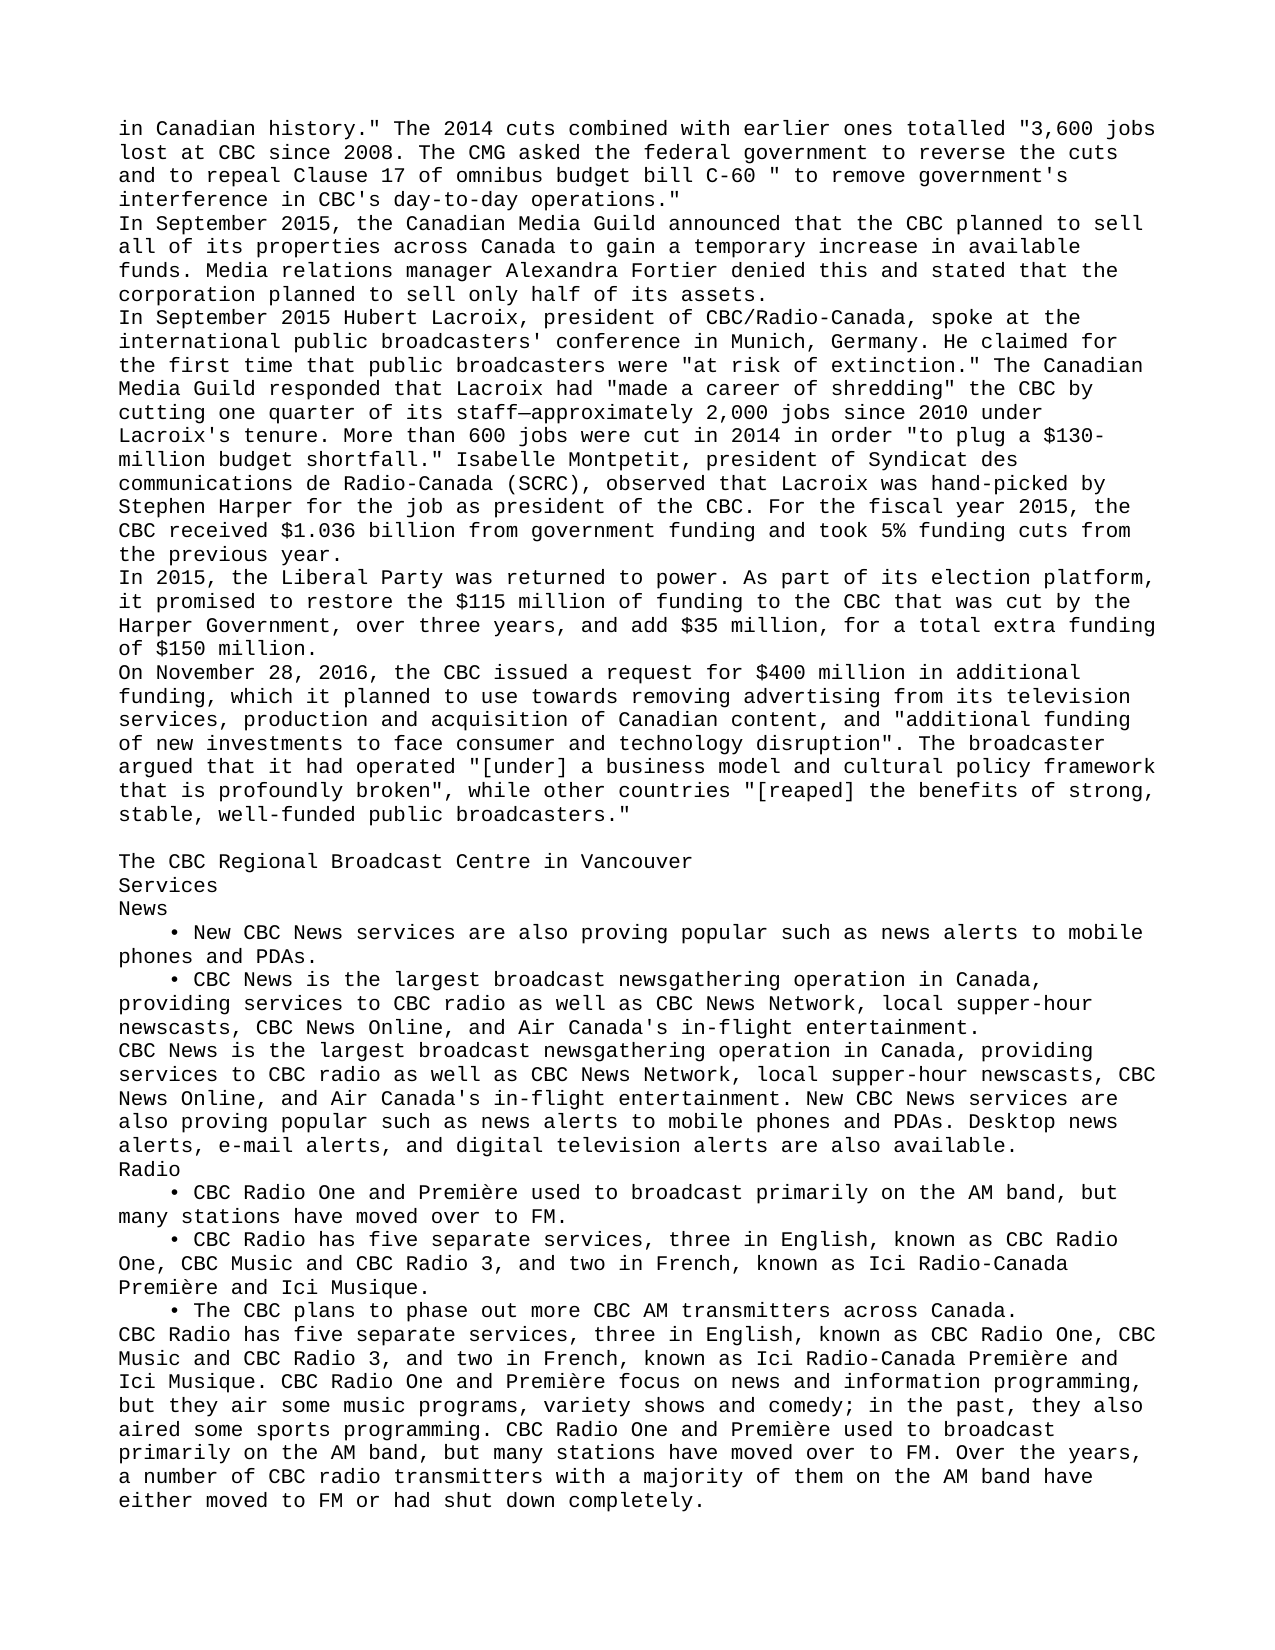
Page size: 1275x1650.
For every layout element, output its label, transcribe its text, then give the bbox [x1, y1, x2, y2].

text • The CBC plans to phase out more CBC AM transmitters across Canada. [118, 1300, 1157, 1324]
text In 2015, the Liberal Party was returned to power. As part of its election platform, it promised to restore the $115 million of funding to the CBC that was cut by the Harper Government, over three years, and add $35 million, for a total extra funding of $150 million. [118, 567, 1157, 662]
text News [118, 898, 1157, 922]
text in Canadian history." The 2014 cuts combined with earlier ones totalled "3,600 jobs lost at CBC since 2008. The CMG asked the federal government to reverse the cuts and to repeal Clause 17 of omnibus budget bill C-60 " to remove government's interference in CBC's day-to-day operations." [118, 118, 1157, 213]
text Services [118, 875, 1157, 898]
text • CBC News is the largest broadcast newsgathering operation in Canada, providing services to CBC radio as well as CBC News Network, local supper-hour newscasts, CBC News Online, and Air Canada's in-flight entertainment. [118, 969, 1157, 1040]
text CBC News is the largest broadcast newsgathering operation in Canada, providing services to CBC radio as well as CBC News Network, local supper-hour newscasts, CBC News Online, and Air Canada's in-flight entertainment. New CBC News services are also proving popular such as news alerts to mobile phones and PDAs. Desktop news alerts, e-mail alerts, and digital television alerts are also available. [118, 1040, 1157, 1158]
text Radio [118, 1158, 1157, 1182]
text On November 28, 2016, the CBC issued a request for $400 million in additional funding, which it planned to use towards removing advertising from its television services, production and acquisition of Canadian content, and "additional funding of new investments to face consumer and technology disruption". The broadcaster argued that it had operated "[under] a business model and cultural policy framework that is profoundly broken", while other countries "[reaped] the benefits of strong, stable, well-funded public broadcasters." [118, 662, 1157, 827]
text The CBC Regional Broadcast Centre in Vancouver [118, 851, 1157, 875]
text CBC Radio has five separate services, three in English, known as CBC Radio One, CBC Music and CBC Radio 3, and two in French, known as Ici Radio-Canada Première and Ici Musique. CBC Radio One and Première focus on news and information programming, but they air some music programs, variety shows and comedy; in the past, they also aired some sports programming. CBC Radio One and Première used to broadcast primarily on the AM band, but many stations have moved over to FM. Over the years, a number of CBC radio transmitters with a majority of them on the AM band have either moved to FM or had shut down completely. [118, 1324, 1157, 1513]
text In September 2015 Hubert Lacroix, president of CBC/Radio-Canada, spoke at the international public broadcasters' conference in Munich, Germany. He claimed for the first time that public broadcasters were "at risk of extinction." The Canadian Media Guild responded that Lacroix had "made a career of shredding" the CBC by cutting one quarter of its staff—approximately 2,000 jobs since 2010 under Lacroix's tenure. More than 600 jobs were cut in 2014 in order "to plug a $130-million budget shortfall." Isabelle Montpetit, president of Syndicat des communications de Radio-Canada (SCRC), observed that Lacroix was hand-picked by Stephen Harper for the job as president of the CBC. For the fiscal year 2015, the CBC received $1.036 billion from government funding and took 5% funding cuts from the previous year. [118, 307, 1157, 567]
text • New CBC News services are also proving popular such as news alerts to mobile phones and PDAs. [118, 922, 1157, 969]
text • CBC Radio One and Première used to broadcast primarily on the AM band, but many stations have moved over to FM. [118, 1182, 1157, 1229]
text In September 2015, the Canadian Media Guild announced that the CBC planned to sell all of its properties across Canada to gain a temporary increase in available funds. Media relations manager Alexandra Fortier denied this and stated that the corporation planned to sell only half of its assets. [118, 213, 1157, 307]
text • CBC Radio has five separate services, three in English, known as CBC Radio One, CBC Music and CBC Radio 3, and two in French, known as Ici Radio-Canada Première and Ici Musique. [118, 1229, 1157, 1300]
